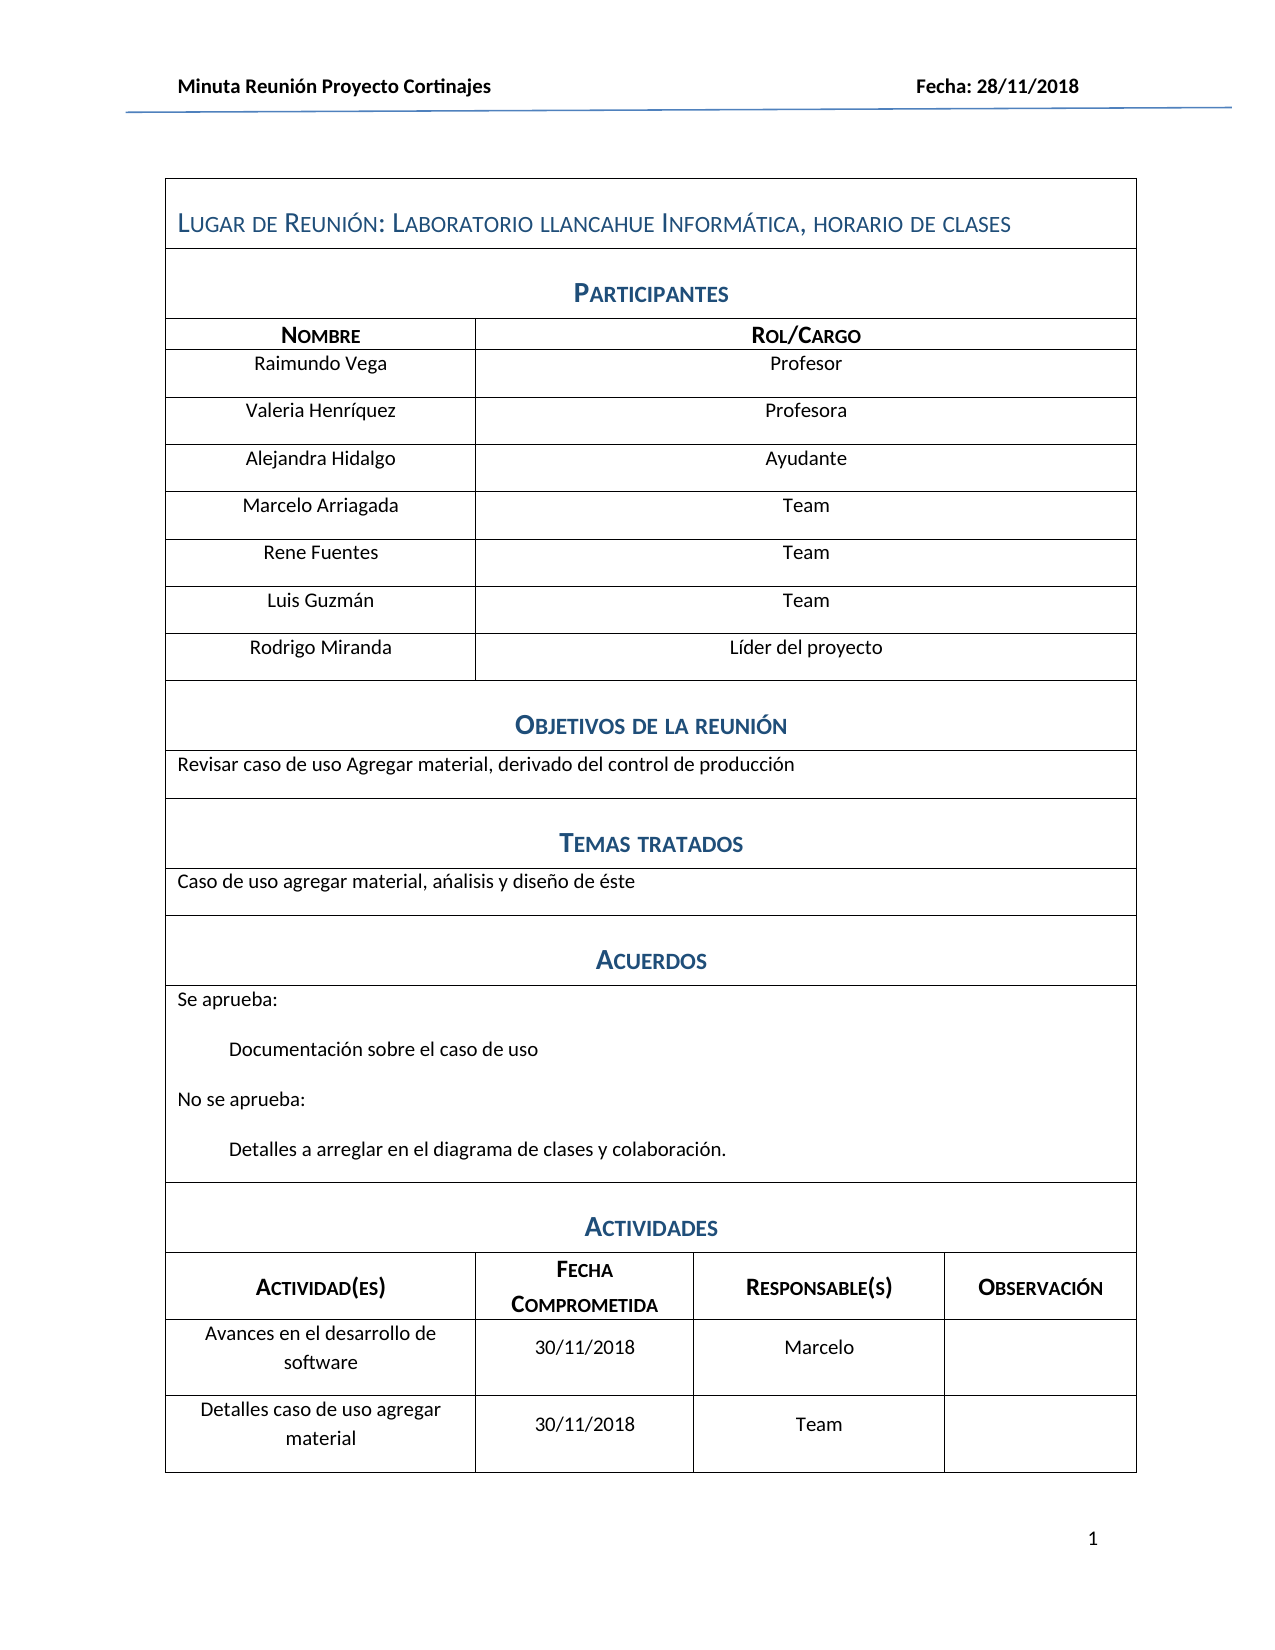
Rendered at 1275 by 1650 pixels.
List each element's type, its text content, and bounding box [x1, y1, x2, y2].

table_cell Raimundo Vega [166, 350, 475, 397]
table_cell Nombre [166, 319, 475, 349]
table_cell Líder del proyecto [476, 634, 1136, 680]
table_cell 30/11/2018 [476, 1320, 693, 1395]
table_cell Fecha Comprometida [476, 1253, 693, 1319]
table_cell Se aprueba: Documentación sobre el caso de uso No se aprueba: Detalles a arreglar en el diagrama de clases y colaboración. [166, 986, 1136, 1182]
table_cell Luis Guzmán [166, 587, 475, 633]
table_header Lugar de Reunión: Laboratorio llancahue Informática, horario de clases [166, 179, 1136, 248]
table_cell Team [476, 540, 1136, 586]
table_cell Marcelo [694, 1320, 944, 1395]
table_cell Actividad(es) [166, 1253, 475, 1319]
table_cell Temas tratados [166, 799, 1136, 868]
table_cell Profesora [476, 398, 1136, 444]
table_cell Caso de uso agregar material, ańalisis y diseño de éste [166, 869, 1136, 915]
table_cell Marcelo Arriagada [166, 492, 475, 538]
table_cell Rol/Cargo [476, 319, 1136, 349]
table_cell [945, 1396, 1136, 1472]
table_cell [945, 1320, 1136, 1395]
table_cell Responsable(s) [694, 1253, 944, 1319]
table_cell Ayudante [476, 445, 1136, 491]
table_cell Valeria Henríquez [166, 398, 475, 444]
table_cell 30/11/2018 [476, 1396, 693, 1472]
table_cell Observación [945, 1253, 1136, 1319]
table_cell Participantes [166, 249, 1136, 318]
table_cell Revisar caso de uso Agregar material, derivado del control de producción [166, 751, 1136, 798]
table_cell Objetivos de la reunión [166, 681, 1136, 750]
table_cell Rene Fuentes [166, 540, 475, 586]
table_cell Acuerdos [166, 916, 1136, 985]
table_cell Profesor [476, 350, 1136, 397]
table_cell Avances en el desarrollo de software [166, 1320, 475, 1395]
table_cell Detalles caso de uso agregar material [166, 1396, 475, 1472]
table_cell Team [476, 587, 1136, 633]
table_cell Actividades [166, 1183, 1136, 1252]
table_cell Team [694, 1396, 944, 1472]
table_cell Alejandra Hidalgo [166, 445, 475, 491]
table_cell Team [476, 492, 1136, 538]
table_cell Rodrigo Miranda [166, 634, 475, 680]
